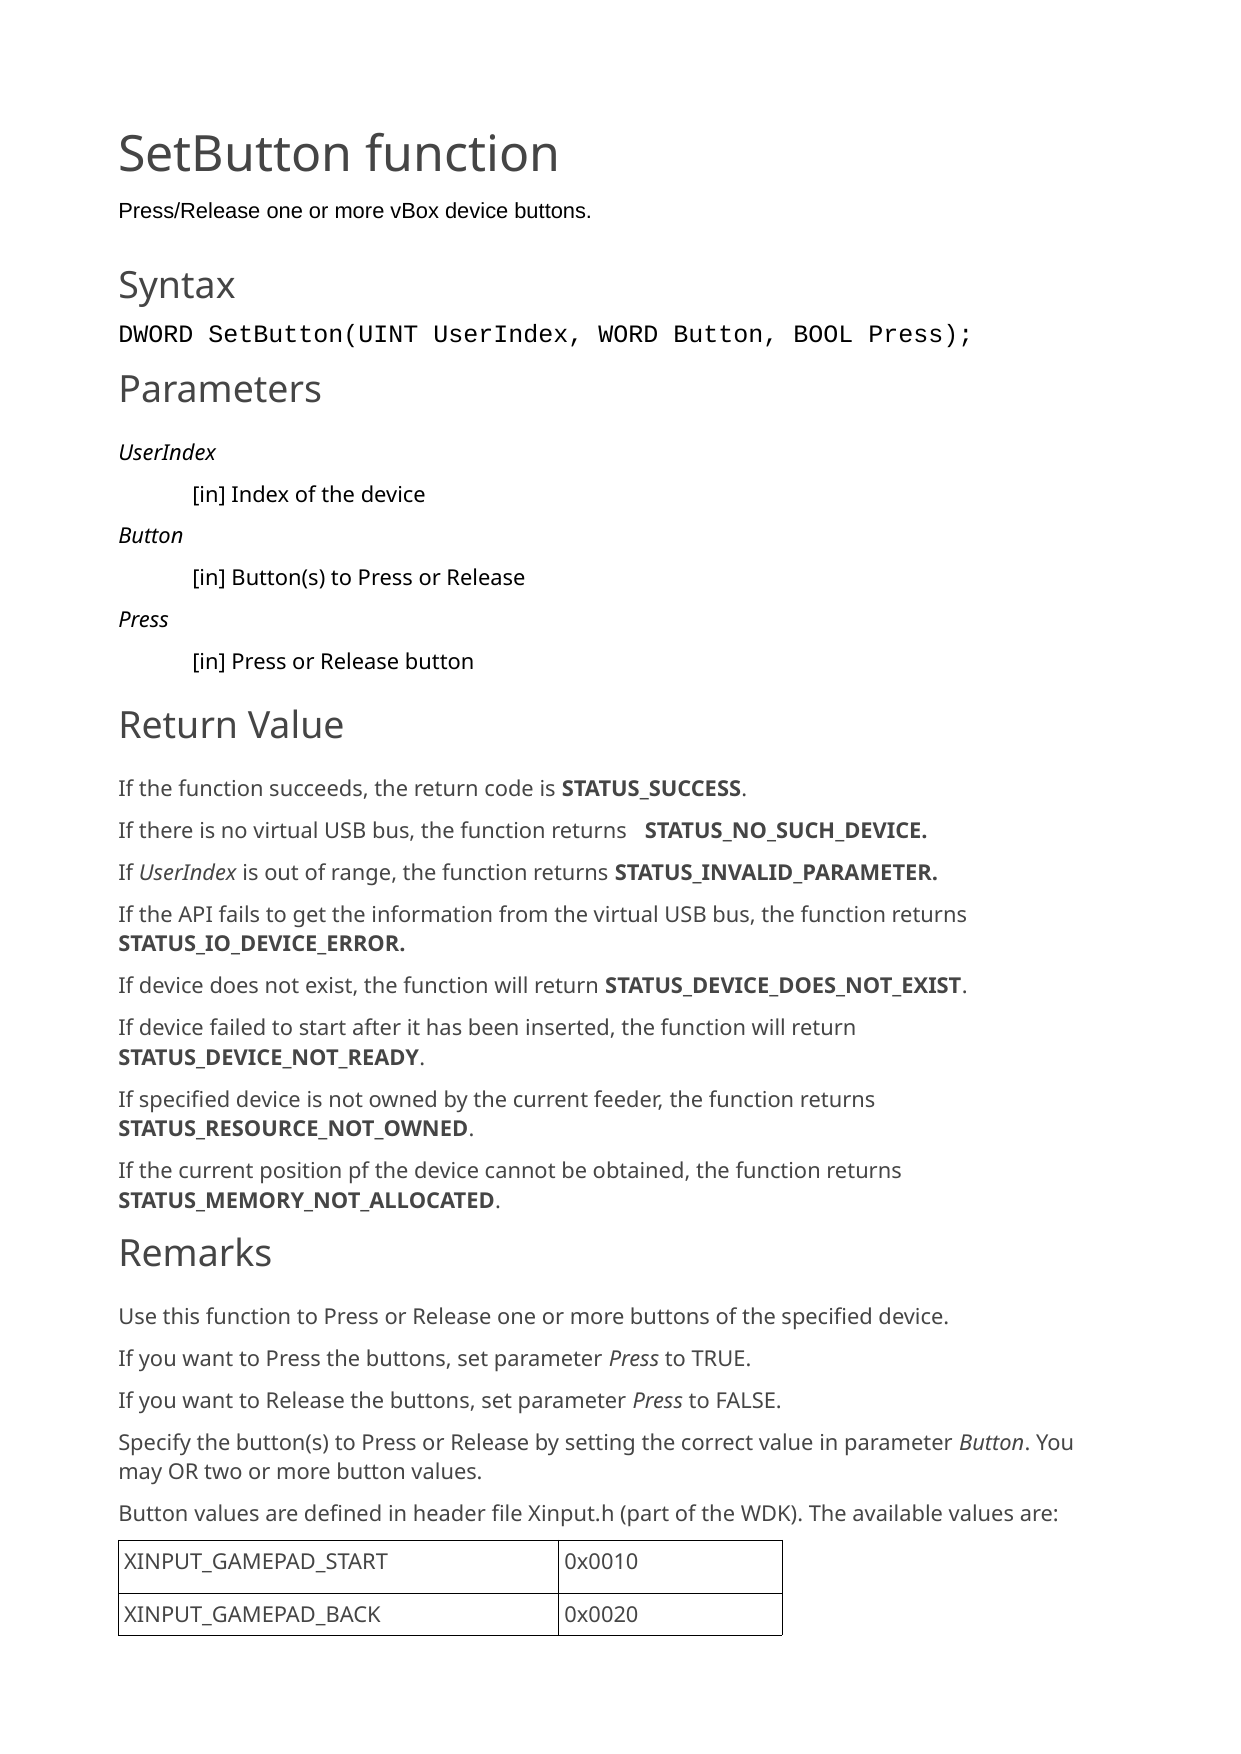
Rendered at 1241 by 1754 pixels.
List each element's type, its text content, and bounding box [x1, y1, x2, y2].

table_header 0x0010 [559, 1541, 782, 1593]
text Specify the button(s) to Press or Release by setting the correct value in parameter Button. You may OR two or more button values. [118, 1426, 1122, 1486]
text UserIndex [118, 437, 1122, 467]
text If UserIndex is out of range, the function returns STATUS_INVALID_PARAMETER. [118, 857, 1122, 887]
text If there is no virtual USB bus, the function returns STATUS_NO_SUCH_DEVICE. [118, 815, 1122, 845]
subtitle Return Value [118, 699, 1122, 750]
text Use this function to Press or Release one or more buttons of the specified device. [118, 1301, 1122, 1331]
text Button values are defined in header file Xinput.h (part of the WDK). The available values are: [118, 1498, 1122, 1528]
text DWORD SetButton(UINT UserIndex, WORD Button, BOOL Press); [118, 321, 1122, 350]
text If you want to Release the buttons, set parameter Press to FALSE. [118, 1385, 1122, 1414]
subtitle [in] Press or Release button [192, 646, 1122, 675]
subtitle SetButton function [118, 118, 1122, 186]
text If you want to Press the buttons, set parameter Press to TRUE. [118, 1343, 1122, 1373]
subtitle Syntax [118, 258, 1122, 309]
table_cell 0x0020 [559, 1594, 782, 1634]
text Button [118, 520, 1122, 550]
text If device does not exist, the function will return STATUS_DEVICE_DOES_NOT_EXIST. [118, 970, 1122, 1000]
text Press [118, 604, 1122, 634]
text If the current position pf the device cannot be obtained, the function returns STATUS_MEMORY_NOT_ALLOCATED. [118, 1155, 1122, 1215]
table_header XINPUT_GAMEPAD_START [119, 1541, 558, 1593]
text If device failed to start after it has been inserted, the function will return STATUS_DEVICE_NOT_READY. [118, 1012, 1122, 1072]
text Press/Release one or more vBox device buttons. [118, 198, 1122, 223]
text If the function succeeds, the return code is STATUS_SUCCESS. [118, 773, 1122, 803]
table_cell XINPUT_GAMEPAD_BACK [119, 1594, 558, 1634]
text [in] Index of the device [192, 478, 1122, 508]
subtitle Parameters [118, 362, 1122, 413]
subtitle Remarks [118, 1227, 1122, 1278]
text If the API fails to get the information from the virtual USB bus, the function returns STATUS_IO_DEVICE_ERROR. [118, 899, 1122, 958]
text If specified device is not owned by the current feeder, the function returns STATUS_RESOURCE_NOT_OWNED. [118, 1083, 1122, 1143]
text [in] Button(s) to Press or Release [192, 562, 1122, 592]
